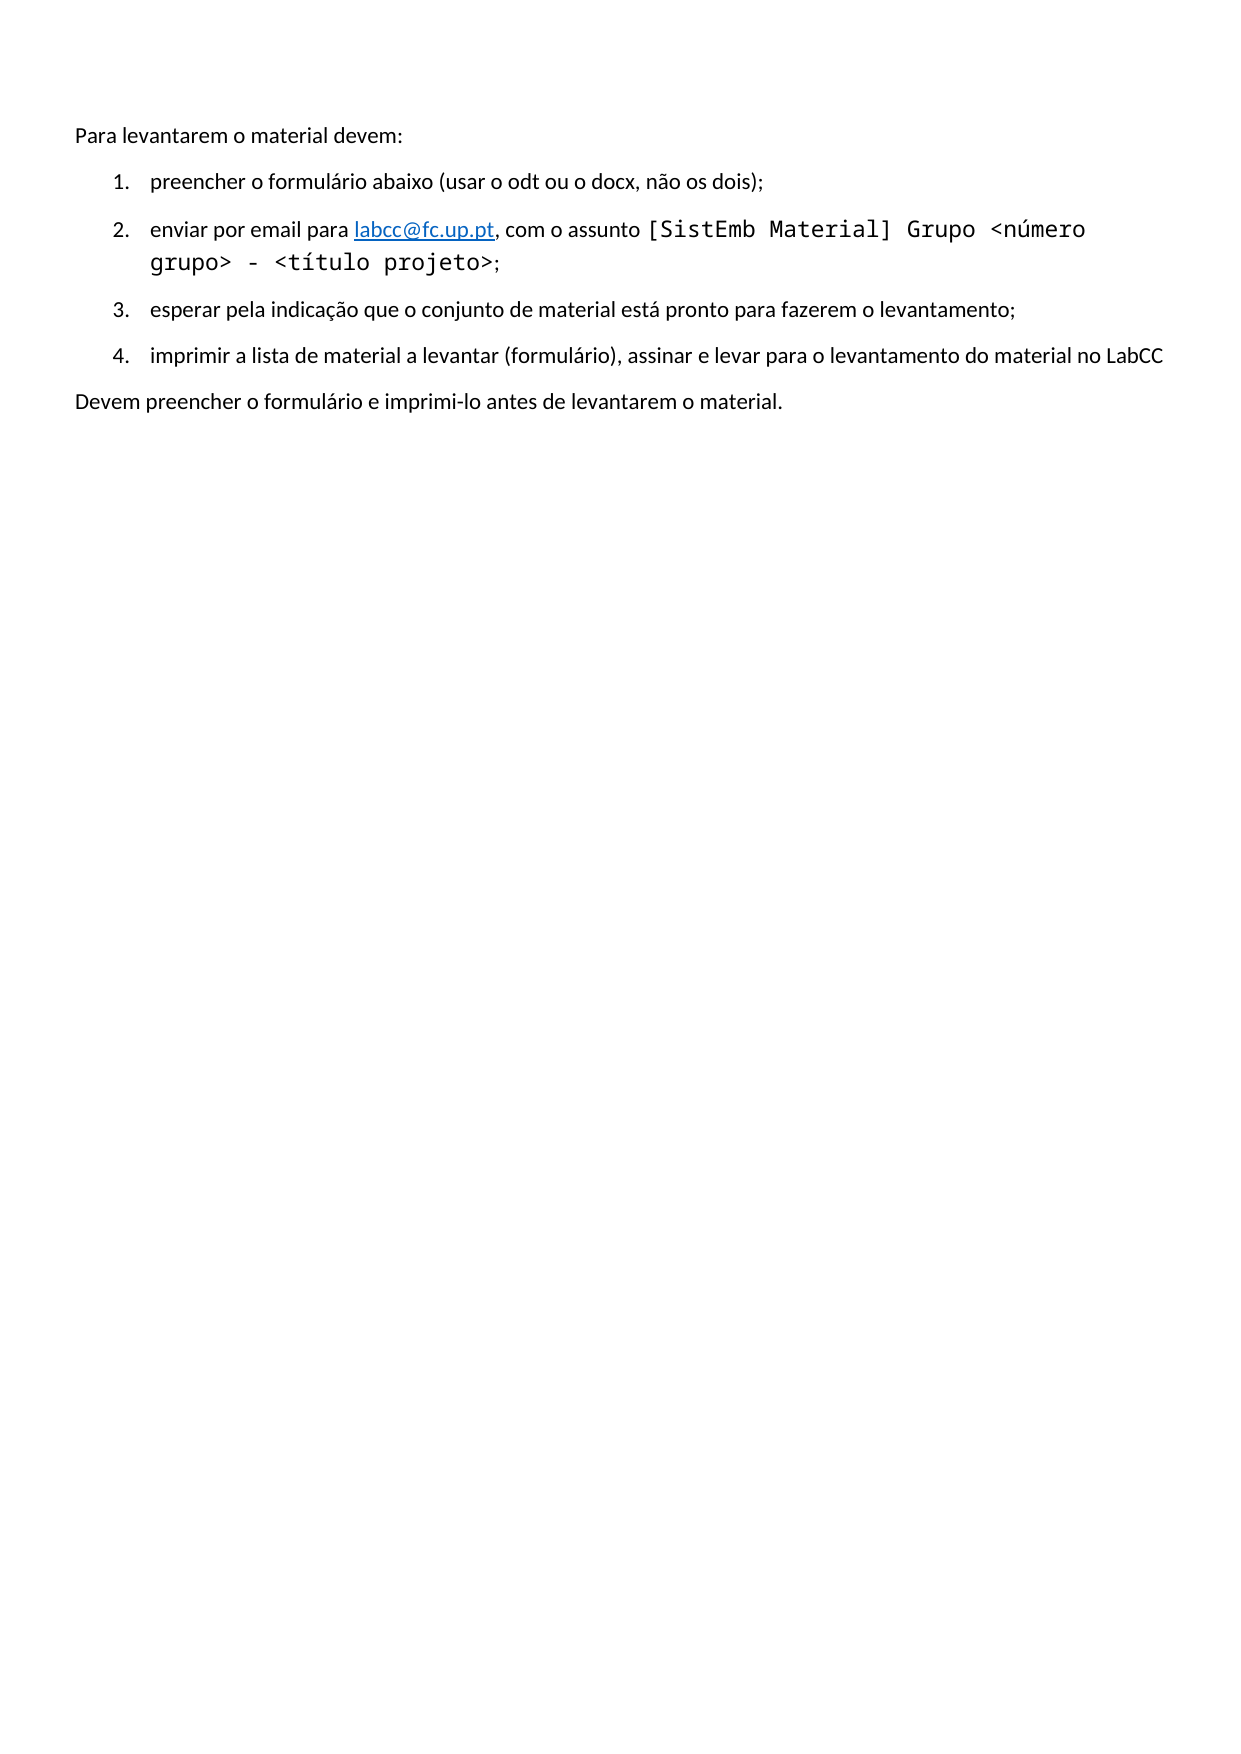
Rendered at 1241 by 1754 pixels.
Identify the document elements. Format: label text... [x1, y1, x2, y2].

text Para levantarem o material devem: [75, 121, 1165, 149]
list enviar por email para labcc@fc.up.pt, com o assunto [SistEmb Material] Grupo <número grupo> - <título projeto>; [112, 213, 1165, 277]
text Devem preencher o formulário e imprimi-lo antes de levantarem o material. [75, 387, 1165, 416]
list esperar pela indicação que o conjunto de material está pronto para fazerem o levantamento; [112, 295, 1165, 323]
list preencher o formulário abaixo (usar o odt ou o docx, não os dois); [112, 167, 1165, 195]
list imprimir a lista de material a levantar (formulário), assinar e levar para o levantamento do material no LabCC [112, 341, 1165, 369]
